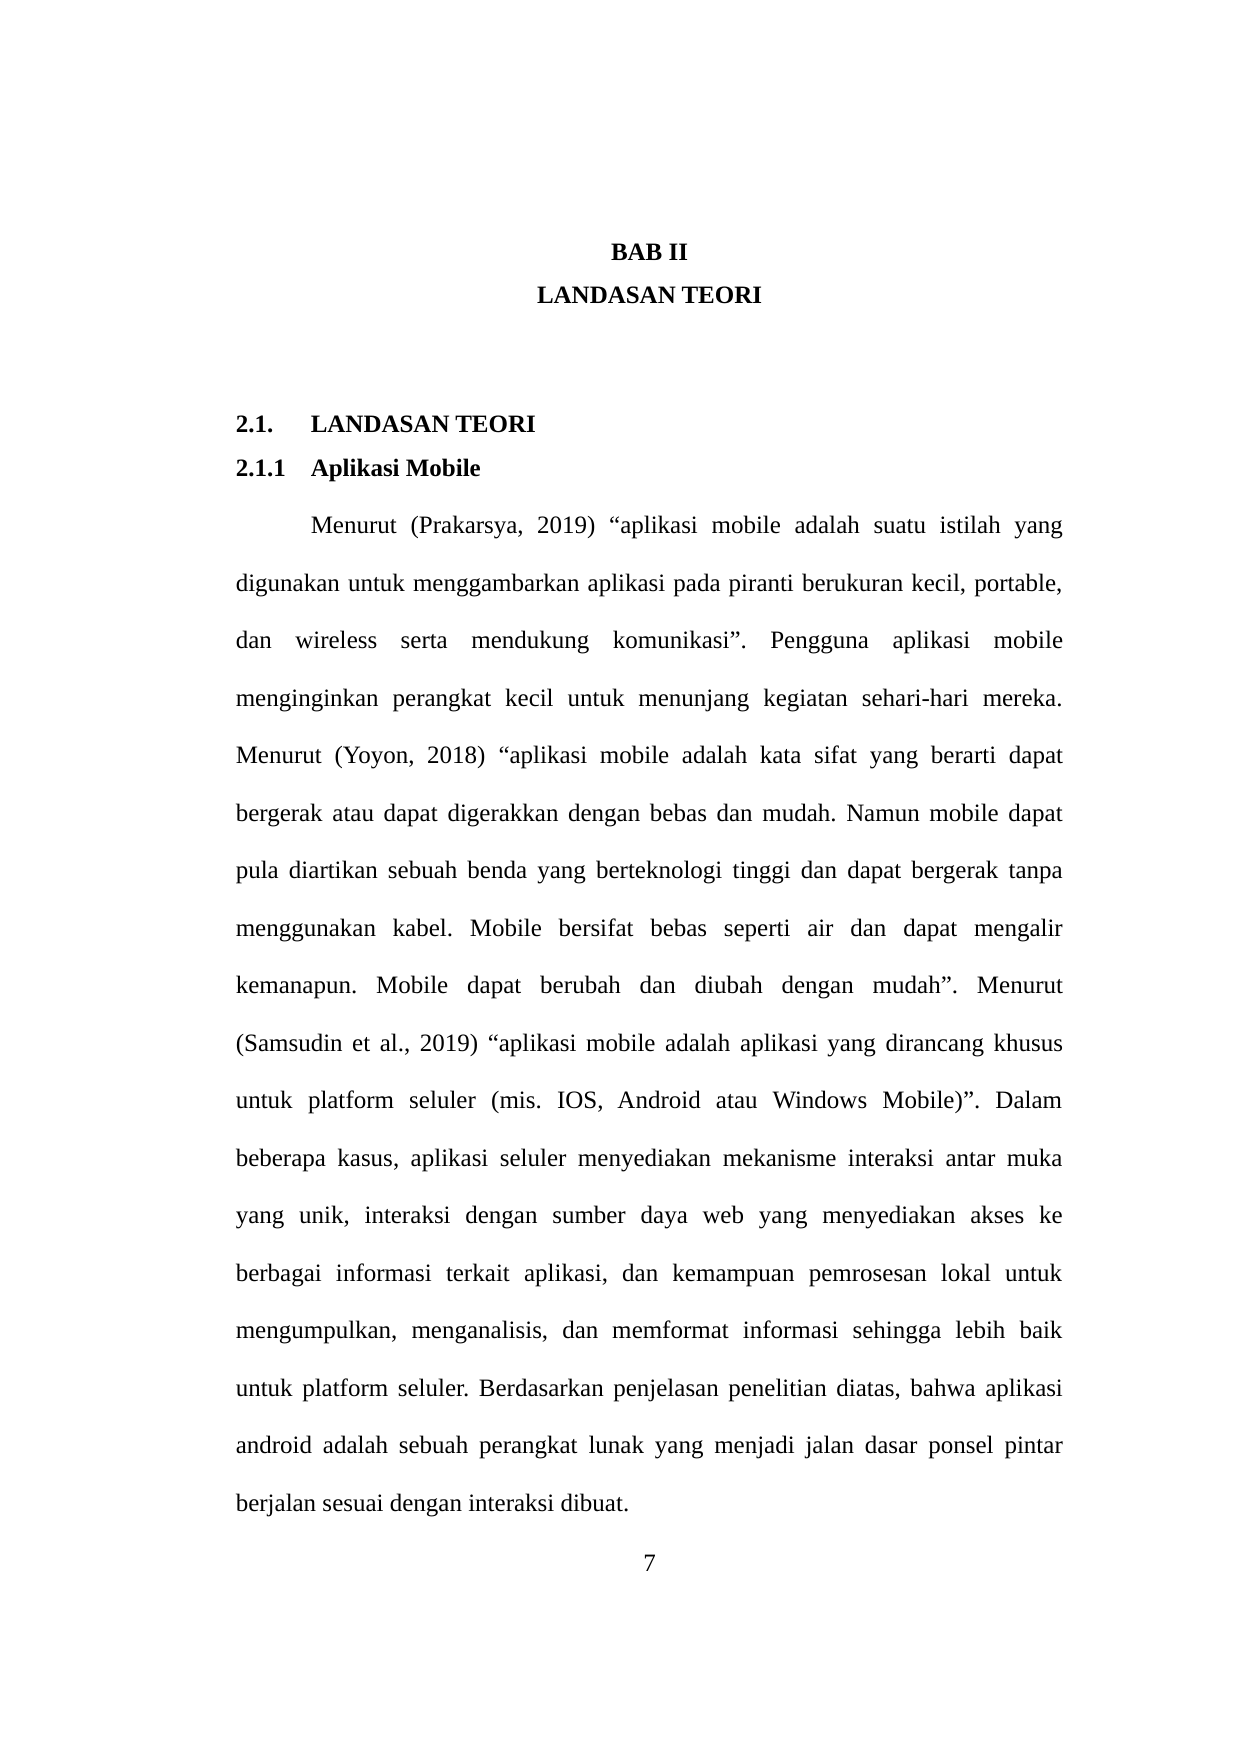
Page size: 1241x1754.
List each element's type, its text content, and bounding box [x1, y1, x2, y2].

text BAB II [236, 237, 1063, 266]
text LANDASAN TEORI [236, 280, 1063, 309]
text Menurut (Prakarsya, 2019)⁠ “aplikasi mobile adalah suatu istilah yang digunakan untuk menggambarkan aplikasi pada piranti berukuran kecil, portable, dan wireless serta mendukung komunikasi”. Pengguna aplikasi mobile menginginkan perangkat kecil untuk menunjang kegiatan sehari-hari mereka. Menurut (Yoyon, 2018)⁠ “aplikasi mobile adalah kata sifat yang berarti dapat bergerak atau dapat digerakkan dengan bebas dan mudah. Namun mobile dapat pula diartikan sebuah benda yang berteknologi tinggi dan dapat bergerak tanpa menggunakan kabel. Mobile bersifat bebas seperti air dan dapat mengalir kemanapun. Mobile dapat berubah dan diubah dengan mudah”. Menurut (Samsudin et al., 2019)⁠ “aplikasi mobile adalah aplikasi yang dirancang khusus untuk platform seluler (mis. IOS, Android atau Windows Mobile)”. Dalam beberapa kasus, aplikasi seluler menyediakan mekanisme interaksi antar muka yang unik, interaksi dengan sumber daya web yang menyediakan akses ke berbagai informasi terkait aplikasi, dan kemampuan pemrosesan lokal untuk mengumpulkan, menganalisis, dan memformat informasi sehingga lebih baik untuk platform seluler. Berdasarkan penjelasan penelitian diatas, bahwa aplikasi android adalah sebuah perangkat lunak yang menjadi jalan dasar ponsel pintar berjalan sesuai dengan interaksi dibuat. [236, 510, 1063, 1516]
text 2.1. LANDASAN TEORI [236, 409, 1063, 438]
text 2.1.1 Aplikasi Mobile [236, 453, 1063, 481]
